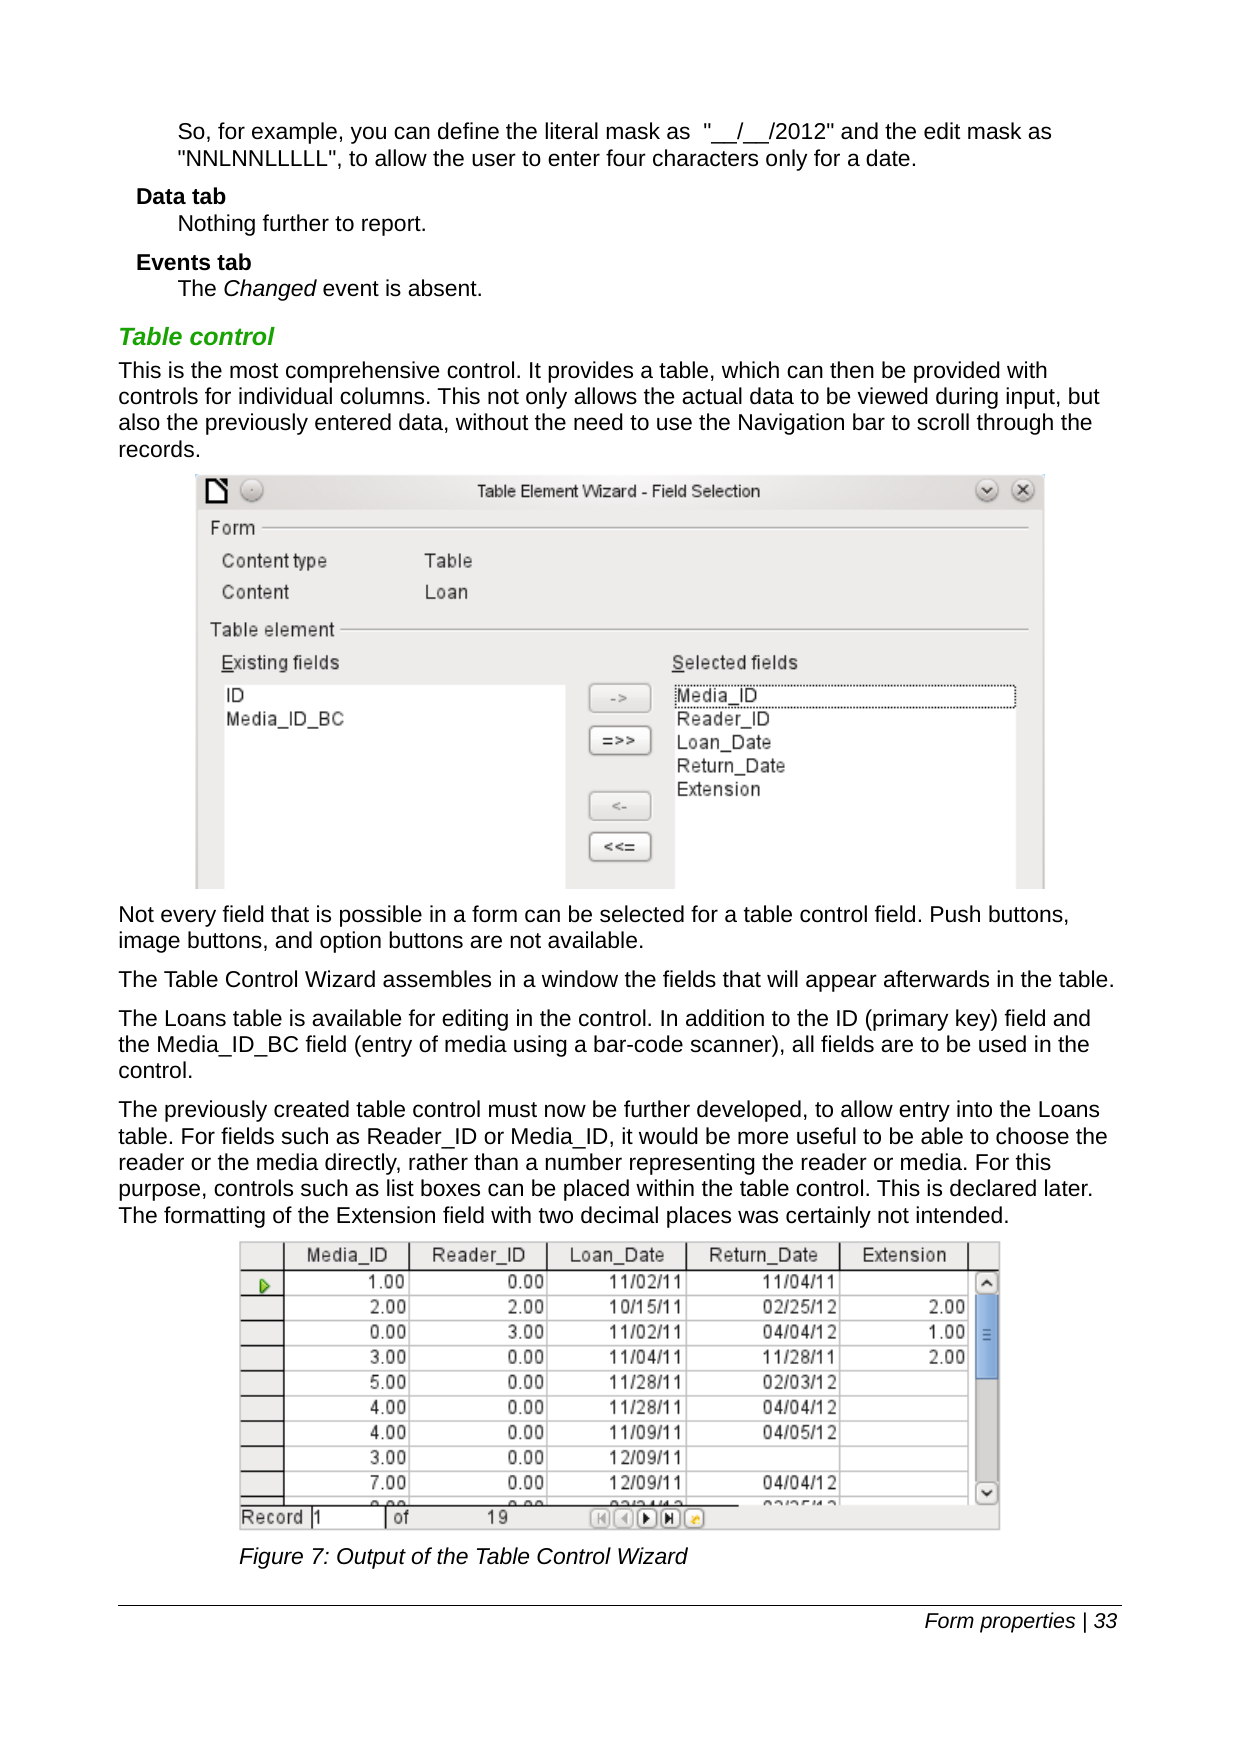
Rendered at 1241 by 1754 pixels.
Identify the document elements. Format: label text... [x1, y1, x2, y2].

picture [238, 1240, 1002, 1532]
text The Table Control Wizard assembles in a window the fields that will appear afterwards in the table. [118, 966, 1122, 992]
text So, for example, you can define the literal mask as "__/__/2012" and the edit mask as "NNLNNLLLLL", to allow the user to enter four characters only for a date. [177, 118, 1122, 171]
text The Loans table is available for editing in the control. In addition to the ID (primary key) field and the Media_ID_BC field (entry of media using a bar-code scanner), all fields are to be used in the control. [118, 1005, 1122, 1084]
subtitle Table control [118, 322, 1122, 351]
picture [195, 474, 1045, 889]
text This is the most comprehensive control. It provides a table, which can then be provided with controls for individual columns. This not only allows the actual data to be viewed during input, but also the previously entered data, without the need to use the Navigation bar to scroll through the records. [118, 357, 1122, 462]
text Not every field that is possible in a form can be selected for a table control field. Push buttons, image buttons, and option buttons are not available. [118, 901, 1122, 953]
text Events tab [136, 248, 1122, 275]
text Nothing further to report. [177, 210, 1122, 236]
text Data tab [136, 183, 1122, 210]
text The Changed event is absent. [177, 275, 1122, 301]
text Figure 7: Output of the Table Control Wizard [239, 1532, 1001, 1569]
text The previously created table control must now be further developed, to allow entry into the Loans table. For fields such as Reader_ID or Media_ID, it would be more useful to be able to choose the reader or the media directly, rather than a number representing the reader or media. For this purpose, controls such as list boxes can be placed within the table control. This is declared later. The formatting of the Extension field with two decimal places was certainly not intended. [118, 1096, 1122, 1228]
